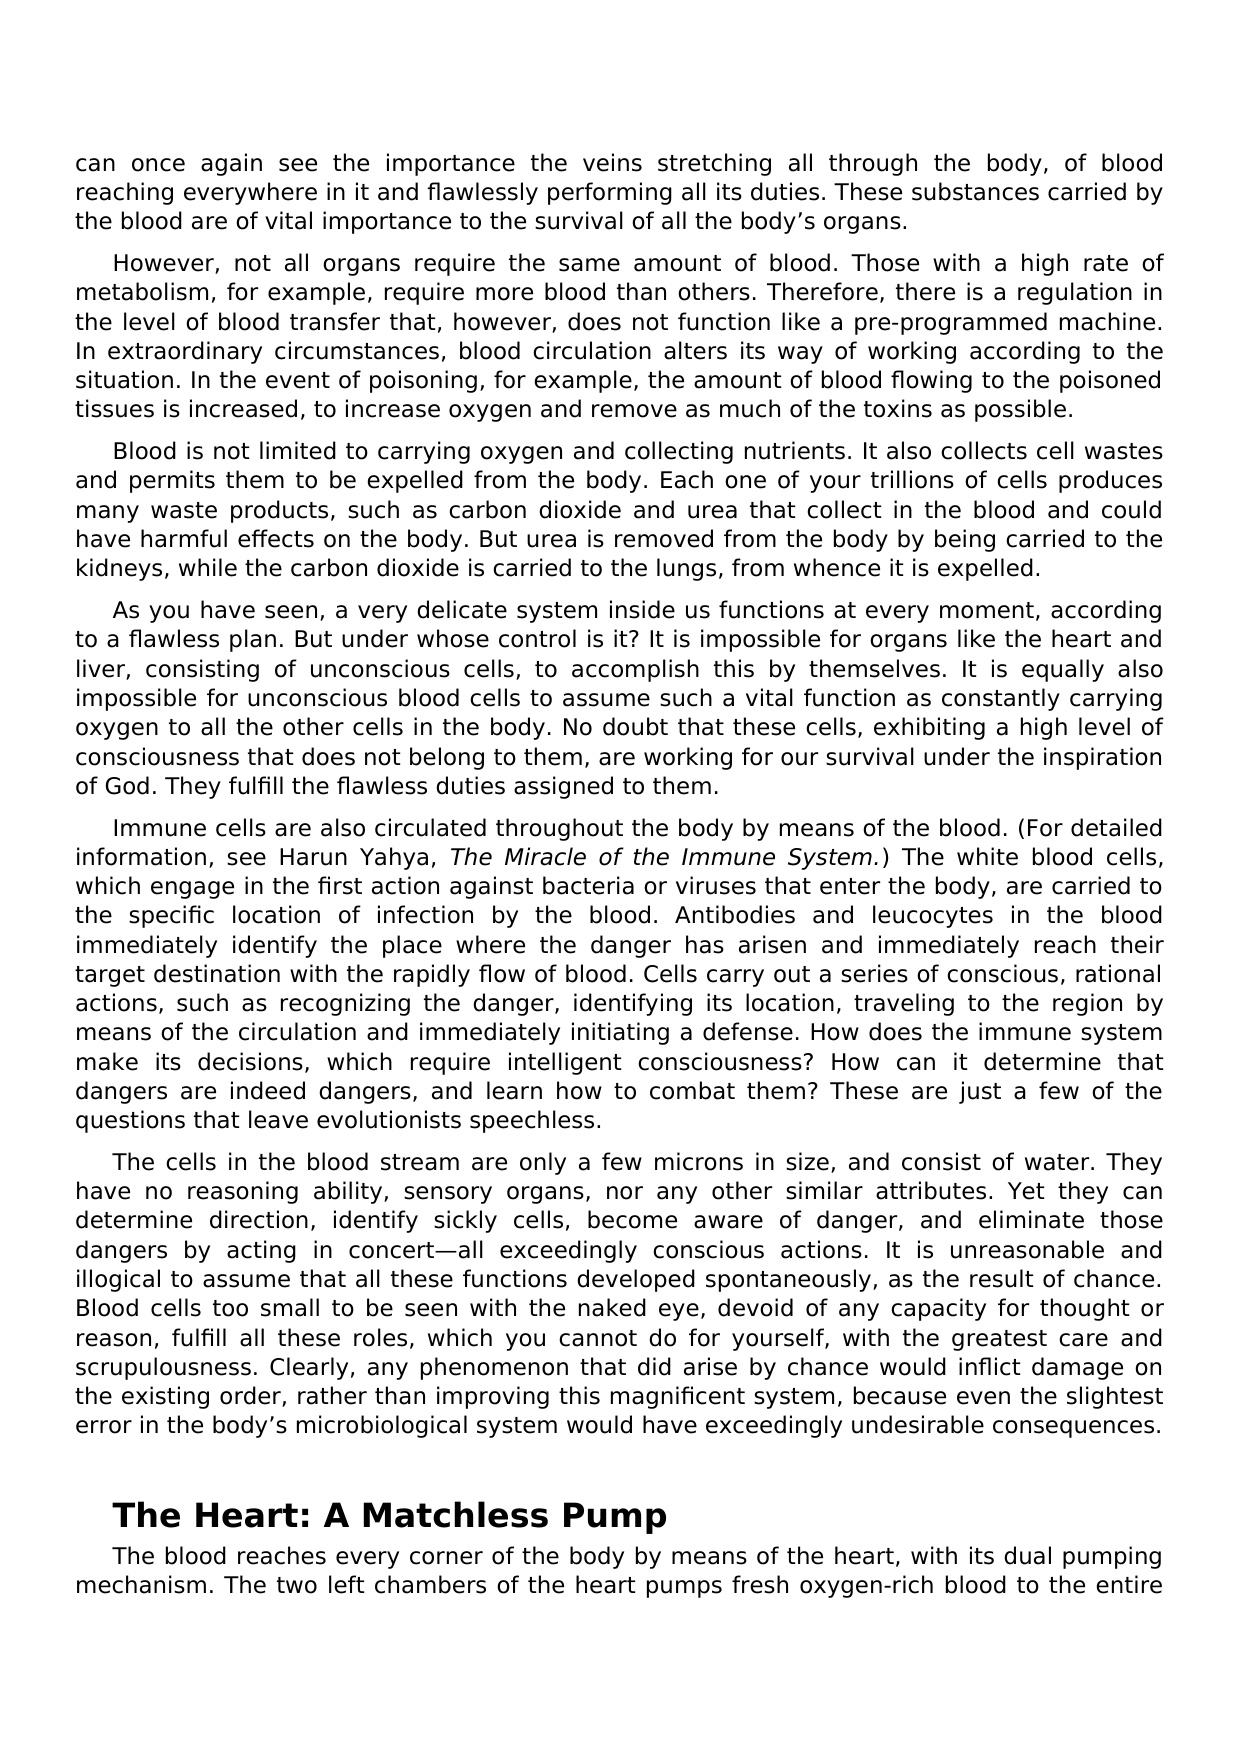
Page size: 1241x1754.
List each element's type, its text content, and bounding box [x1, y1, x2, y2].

text Blood is not limited to carrying oxygen and collecting nutrients. It also collects cell wastes and permits them to be expelled from the body. Each one of your trillions of cells produces many waste products, such as carbon dioxide and urea that collect in the blood and could have harmful effects on the body. But urea is removed from the body by being carried to the kidneys, while the carbon dioxide is carried to the lungs, from whence it is expelled. [75, 438, 1165, 582]
text The blood reaches every corner of the body by means of the heart, with its dual pumping mechanism. The two left chambers of the heart pumps fresh oxygen-rich blood to the entire [75, 1543, 1165, 1599]
text However, not all organs require the same amount of blood. Those with a high rate of metabolism, for example, require more blood than others. Therefore, there is a regulation in the level of blood transfer that, however, does not function like a pre-programmed machine. In extraordinary circumstances, blood circulation alters its way of working according to the situation. In the event of poisoning, for example, the amount of blood flowing to the poisoned tissues is increased, to increase oxygen and remove as much of the toxins as possible. [75, 250, 1165, 423]
text As you have seen, a very delicate system inside us functions at every moment, according to a flawless plan. But under whose control is it? It is impossible for organs like the heart and liver, consisting of unconscious cells, to accomplish this by themselves. It is equally also impossible for unconscious blood cells to assume such a vital function as constantly carrying oxygen to all the other cells in the body. No doubt that these cells, exhibiting a high level of consciousness that does not belong to them, are working for our survival under the inspiration of God. They fulfill the flawless duties assigned to them. [75, 597, 1165, 799]
text Immune cells are also circulated throughout the body by means of the blood. (For detailed information, see Harun Yahya, The Miracle of the Immune System.) The white blood cells, which engage in the first action against bacteria or viruses that enter the body, are carried to the specific location of infection by the blood. Antibodies and leucocytes in the blood immediately identify the place where the danger has arisen and immediately reach their target destination with the rapidly flow of blood. Cells carry out a series of conscious, rational actions, such as recognizing the danger, identifying its location, traveling to the region by means of the circulation and immediately initiating a defense. How does the immune system make its decisions, which require intelligent consciousness? How can it determine that dangers are indeed dangers, and learn how to combat them? These are just a few of the questions that leave evolutionists speechless. [75, 815, 1165, 1134]
text The cells in the blood stream are only a few microns in size, and consist of water. They have no reasoning ability, sensory organs, nor any other similar attributes. Yet they can determine direction, identify sickly cells, become aware of danger, and eliminate those dangers by acting in concert—all exceedingly conscious actions. It is unreasonable and illogical to assume that all these functions developed spontaneously, as the result of chance. Blood cells too small to be seen with the naked eye, devoid of any capacity for thought or reason, fulfill all these roles, which you cannot do for yourself, with the greatest care and scrupulousness. Clearly, any phenomenon that did arise by chance would inflict damage on the existing order, rather than improving this magnificent system, because even the slightest error in the body’s microbiological system would have exceedingly undesirable consequences. [75, 1149, 1165, 1439]
text can once again see the importance the veins stretching all through the body, of blood reaching everywhere in it and flawlessly performing all its duties. These substances carried by the blood are of vital importance to the survival of all the body’s organs. [75, 150, 1165, 235]
subtitle The Heart: A Matchless Pump [112, 1496, 1165, 1535]
